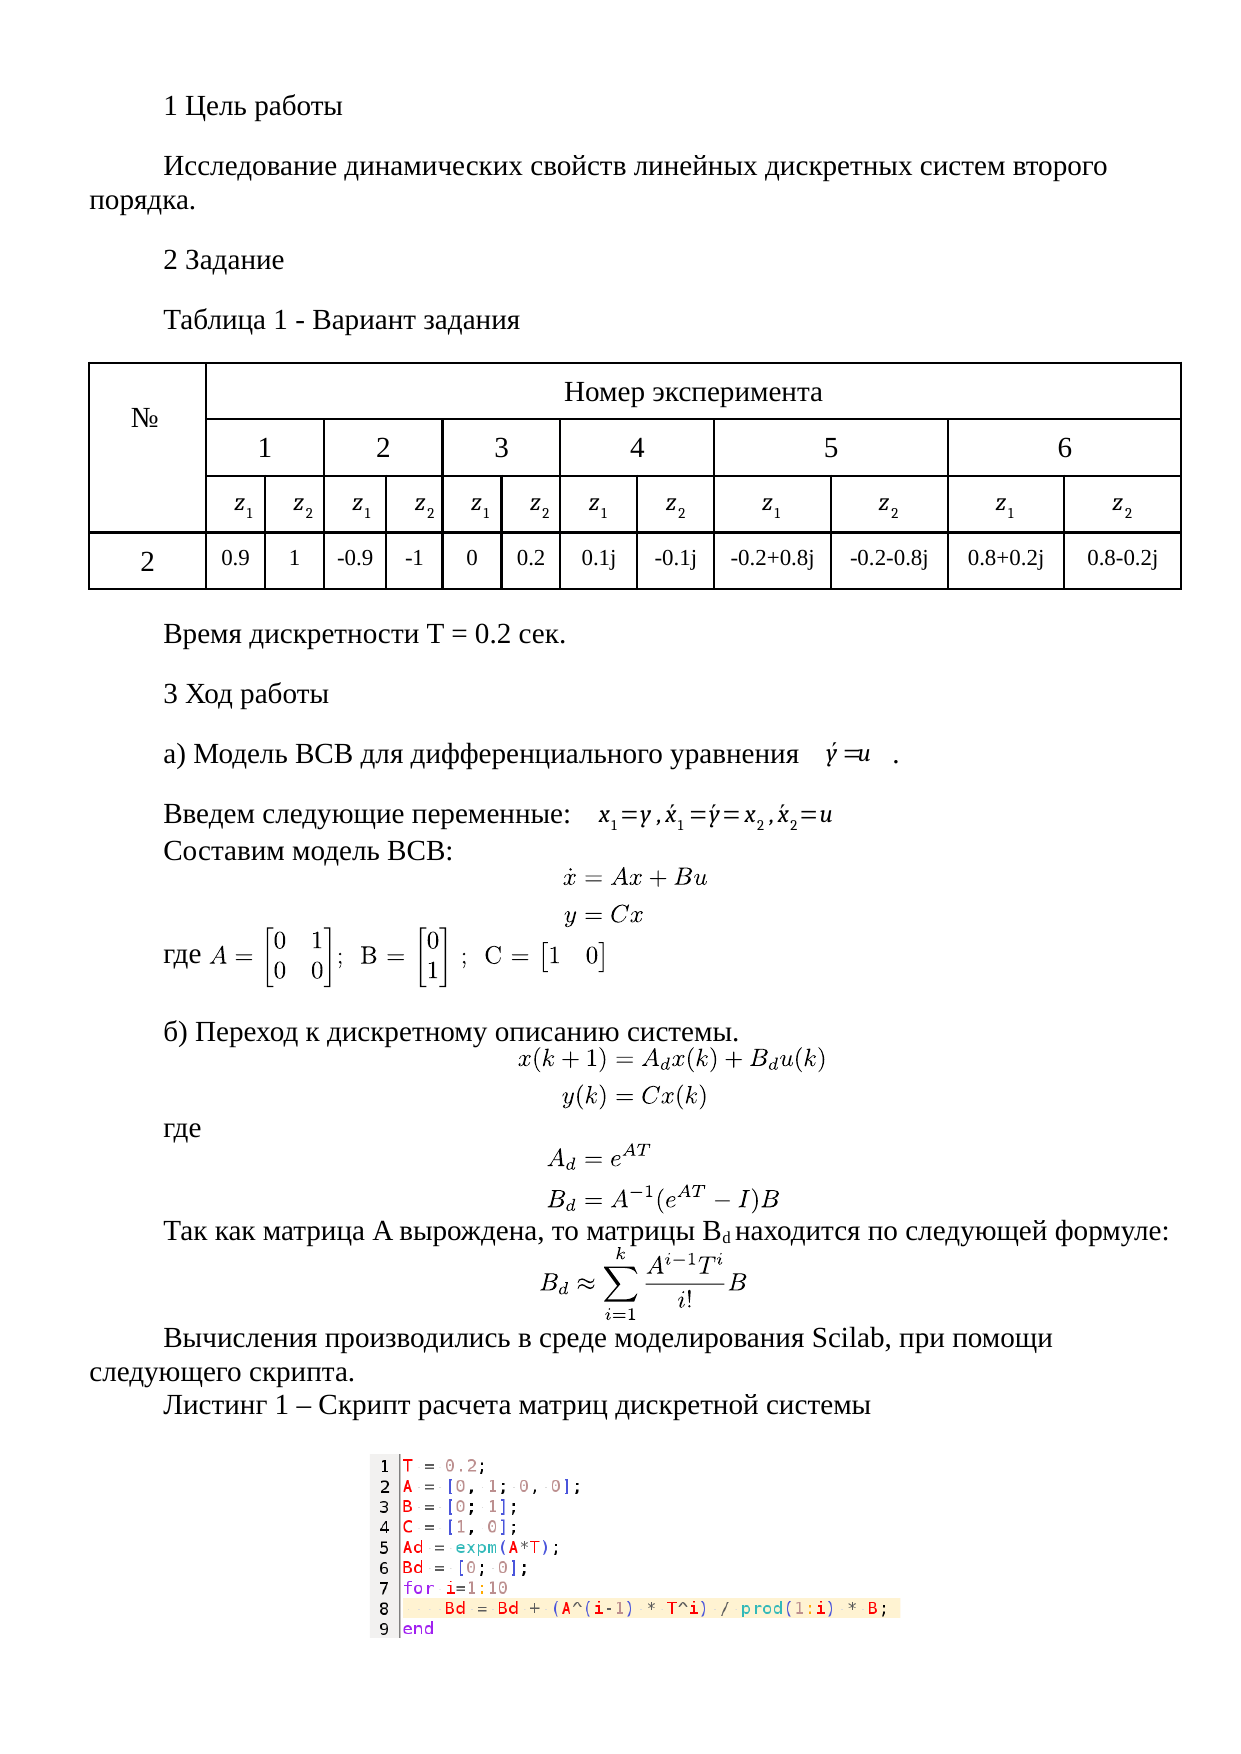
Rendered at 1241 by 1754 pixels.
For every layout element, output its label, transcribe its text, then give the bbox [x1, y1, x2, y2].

text где [89, 1110, 1181, 1143]
text 3 Ход работы [89, 676, 1181, 710]
table_cell [1065, 477, 1180, 531]
picture [369, 1454, 901, 1638]
table_cell [503, 477, 559, 531]
table_cell -1 [387, 534, 441, 588]
text а) Модель ВСВ для дифференциального уравнения . [89, 736, 1181, 769]
text Введем следующие переменные: [89, 796, 1181, 833]
table_cell 0.9 [207, 534, 264, 588]
table_cell -0.2+0.8j [715, 534, 830, 588]
text 1 Цель работы [89, 88, 1181, 122]
table_header Номер эксперимента [207, 364, 1180, 418]
text Вычисления производились в среде моделирования Scilab, при помощи следующего скрипта. [89, 1320, 1181, 1387]
text Таблица 1 - Вариант задания [89, 302, 1181, 335]
table_cell 0.1j [561, 534, 636, 588]
table_cell 3 [444, 420, 559, 474]
table_header № [90, 364, 205, 531]
table_cell -0.1j [638, 534, 713, 588]
text 2 Задание [89, 242, 1181, 275]
table_cell 1 [207, 420, 323, 474]
text б) Переход к дискретному описанию системы. [89, 1014, 1181, 1047]
table_cell 4 [561, 420, 713, 474]
text Составим модель ВСВ: [89, 833, 1181, 867]
table_cell 5 [715, 420, 947, 474]
table_cell -0.2-0.8j [832, 534, 947, 588]
table_cell 0 [444, 534, 500, 588]
text Листинг 1 – Скрипт расчета матриц дискретной системы [89, 1387, 1181, 1421]
table_cell [266, 477, 323, 531]
text Время дискретности T = 0.2 сек. [89, 616, 1181, 650]
table_cell 6 [949, 420, 1180, 474]
table_cell 2 [90, 534, 205, 588]
table_cell [561, 477, 636, 531]
table_cell [387, 477, 441, 531]
table_cell 2 [325, 420, 441, 474]
text Исследование динамических свойств линейных дискретных систем второго порядка. [89, 148, 1181, 216]
table_cell [638, 477, 713, 531]
table_cell 0.8-0.2j [1065, 534, 1180, 588]
text Так как матрица A вырождена, то матрицы Bd находится по следующей формуле: [89, 1213, 1181, 1247]
table_cell 1 [266, 534, 323, 588]
table_cell [207, 477, 264, 531]
table_cell [715, 477, 830, 531]
table_cell [832, 477, 947, 531]
table_cell [444, 477, 500, 531]
table_cell [949, 477, 1063, 531]
table_cell -0.9 [325, 534, 385, 588]
table_cell [325, 477, 385, 531]
table_cell 0.8+0.2j [949, 534, 1063, 588]
table_cell 0.2 [503, 534, 559, 588]
text [609, 927, 1181, 987]
text где [89, 927, 208, 987]
